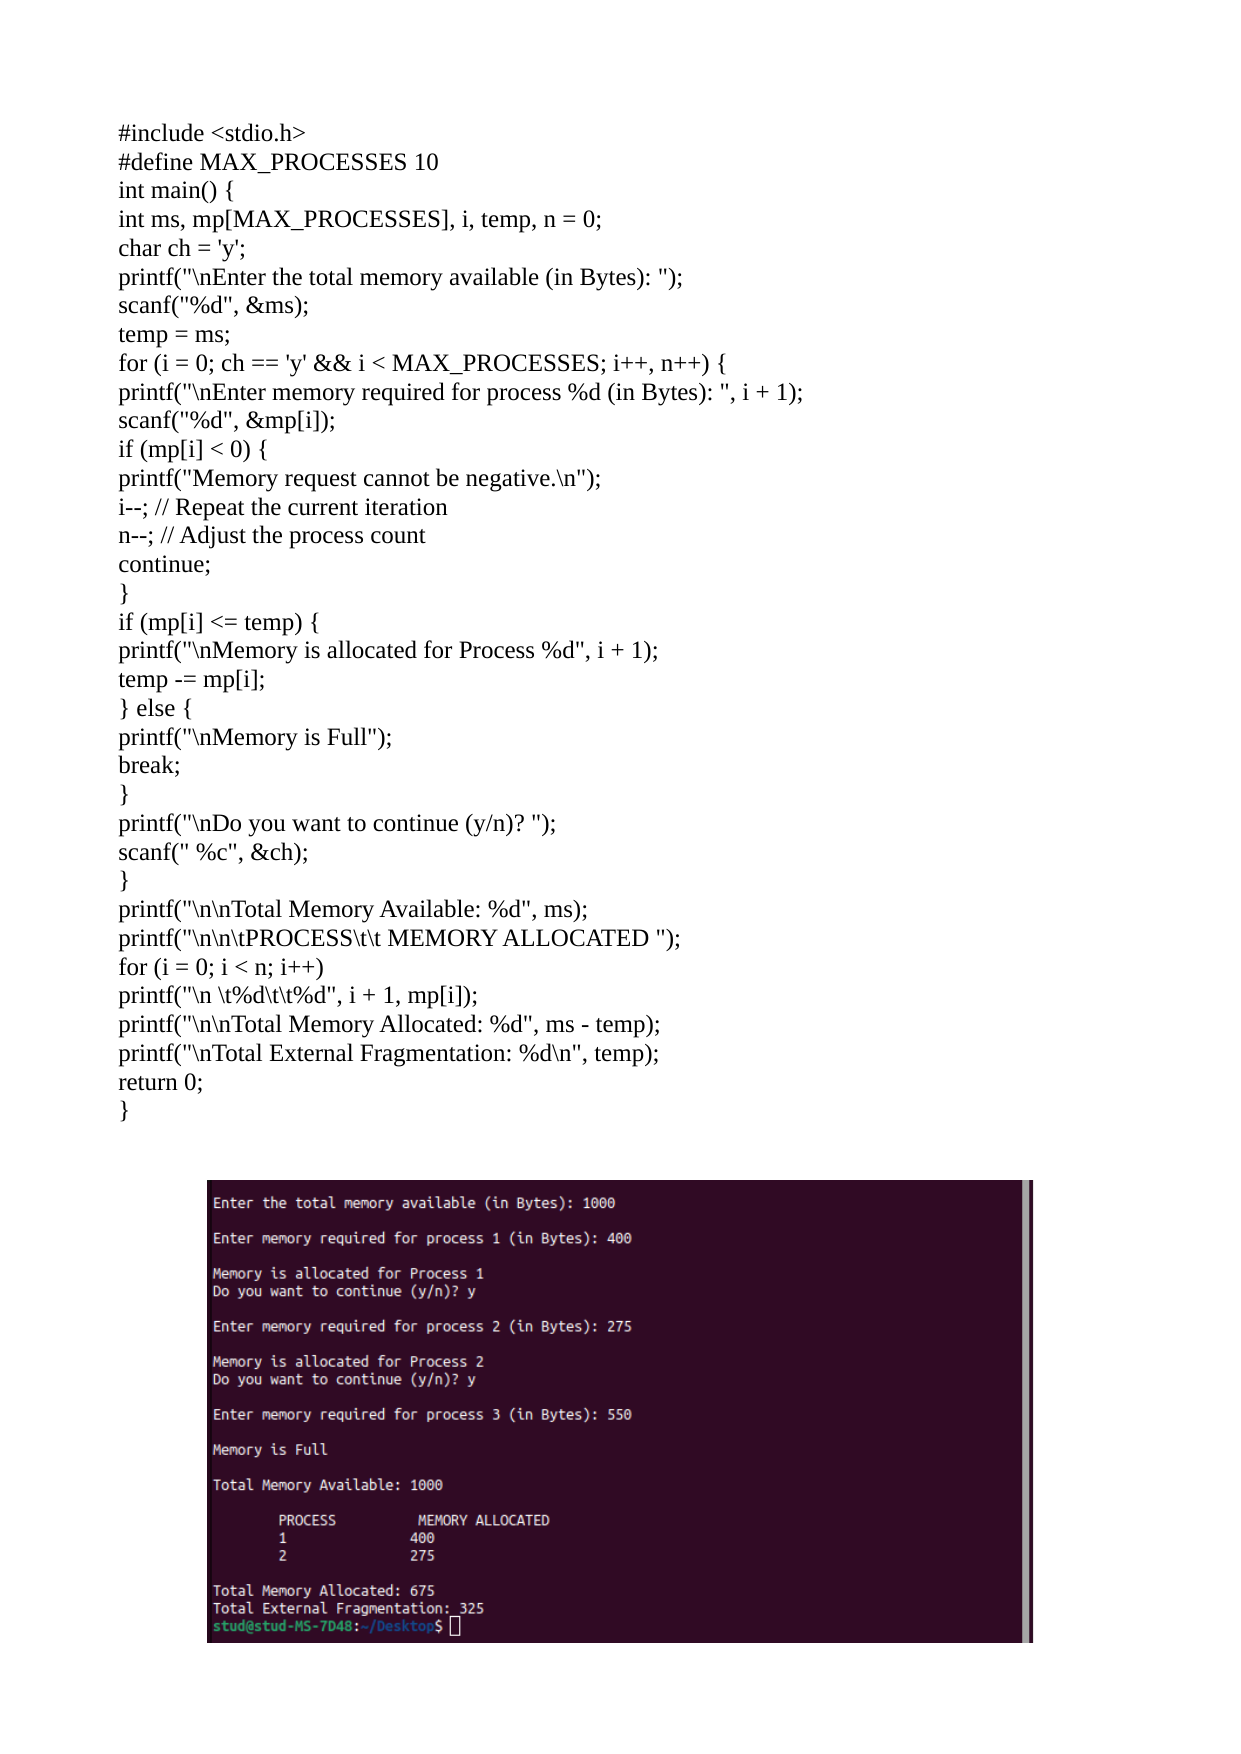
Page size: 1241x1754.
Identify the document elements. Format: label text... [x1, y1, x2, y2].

text printf("\nEnter memory required for process %d (in Bytes): ", i + 1); [118, 377, 1122, 406]
text n--; // Adjust the process count [118, 521, 1122, 549]
text printf("\nEnter the total memory available (in Bytes): "); [118, 262, 1122, 291]
text scanf("%d", &ms); [118, 291, 1122, 319]
text printf("\nMemory is allocated for Process %d", i + 1); [118, 636, 1122, 664]
text printf("\n\n\tPROCESS\t\t MEMORY ALLOCATED "); [118, 923, 1122, 952]
text for (i = 0; i < n; i++) [118, 952, 1122, 981]
text printf("\n\nTotal Memory Available: %d", ms); [118, 894, 1122, 923]
text printf("\n\nTotal Memory Allocated: %d", ms - temp); [118, 1009, 1122, 1038]
text return 0; [118, 1067, 1122, 1096]
text char ch = 'y'; [118, 233, 1122, 262]
text } [118, 1096, 1122, 1124]
text if (mp[i] < 0) { [118, 434, 1122, 463]
text int ms, mp[MAX_PROCESSES], i, temp, n = 0; [118, 204, 1122, 233]
text printf("\nMemory is Full"); [118, 722, 1122, 751]
text } [118, 578, 1122, 607]
text temp -= mp[i]; [118, 664, 1122, 693]
text if (mp[i] <= temp) { [118, 607, 1122, 636]
text scanf(" %c", &ch); [118, 837, 1122, 866]
text for (i = 0; ch == 'y' && i < MAX_PROCESSES; i++, n++) { [118, 348, 1122, 377]
text i--; // Repeat the current iteration [118, 492, 1122, 521]
text printf("\n \t%d\t\t%d", i + 1, mp[i]); [118, 981, 1122, 1009]
text printf("\nDo you want to continue (y/n)? "); [118, 808, 1122, 837]
text scanf("%d", &mp[i]); [118, 406, 1122, 434]
text break; [118, 751, 1122, 779]
picture [207, 1180, 1034, 1643]
text continue; [118, 549, 1122, 578]
text int main() { [118, 176, 1122, 204]
text } [118, 779, 1122, 808]
text #include <stdio.h> [118, 118, 1122, 147]
text #define MAX_PROCESSES 10 [118, 147, 1122, 176]
text printf("\nTotal External Fragmentation: %d\n", temp); [118, 1038, 1122, 1067]
text } [118, 866, 1122, 894]
text temp = ms; [118, 319, 1122, 348]
text printf("Memory request cannot be negative.\n"); [118, 463, 1122, 492]
text } else { [118, 693, 1122, 722]
